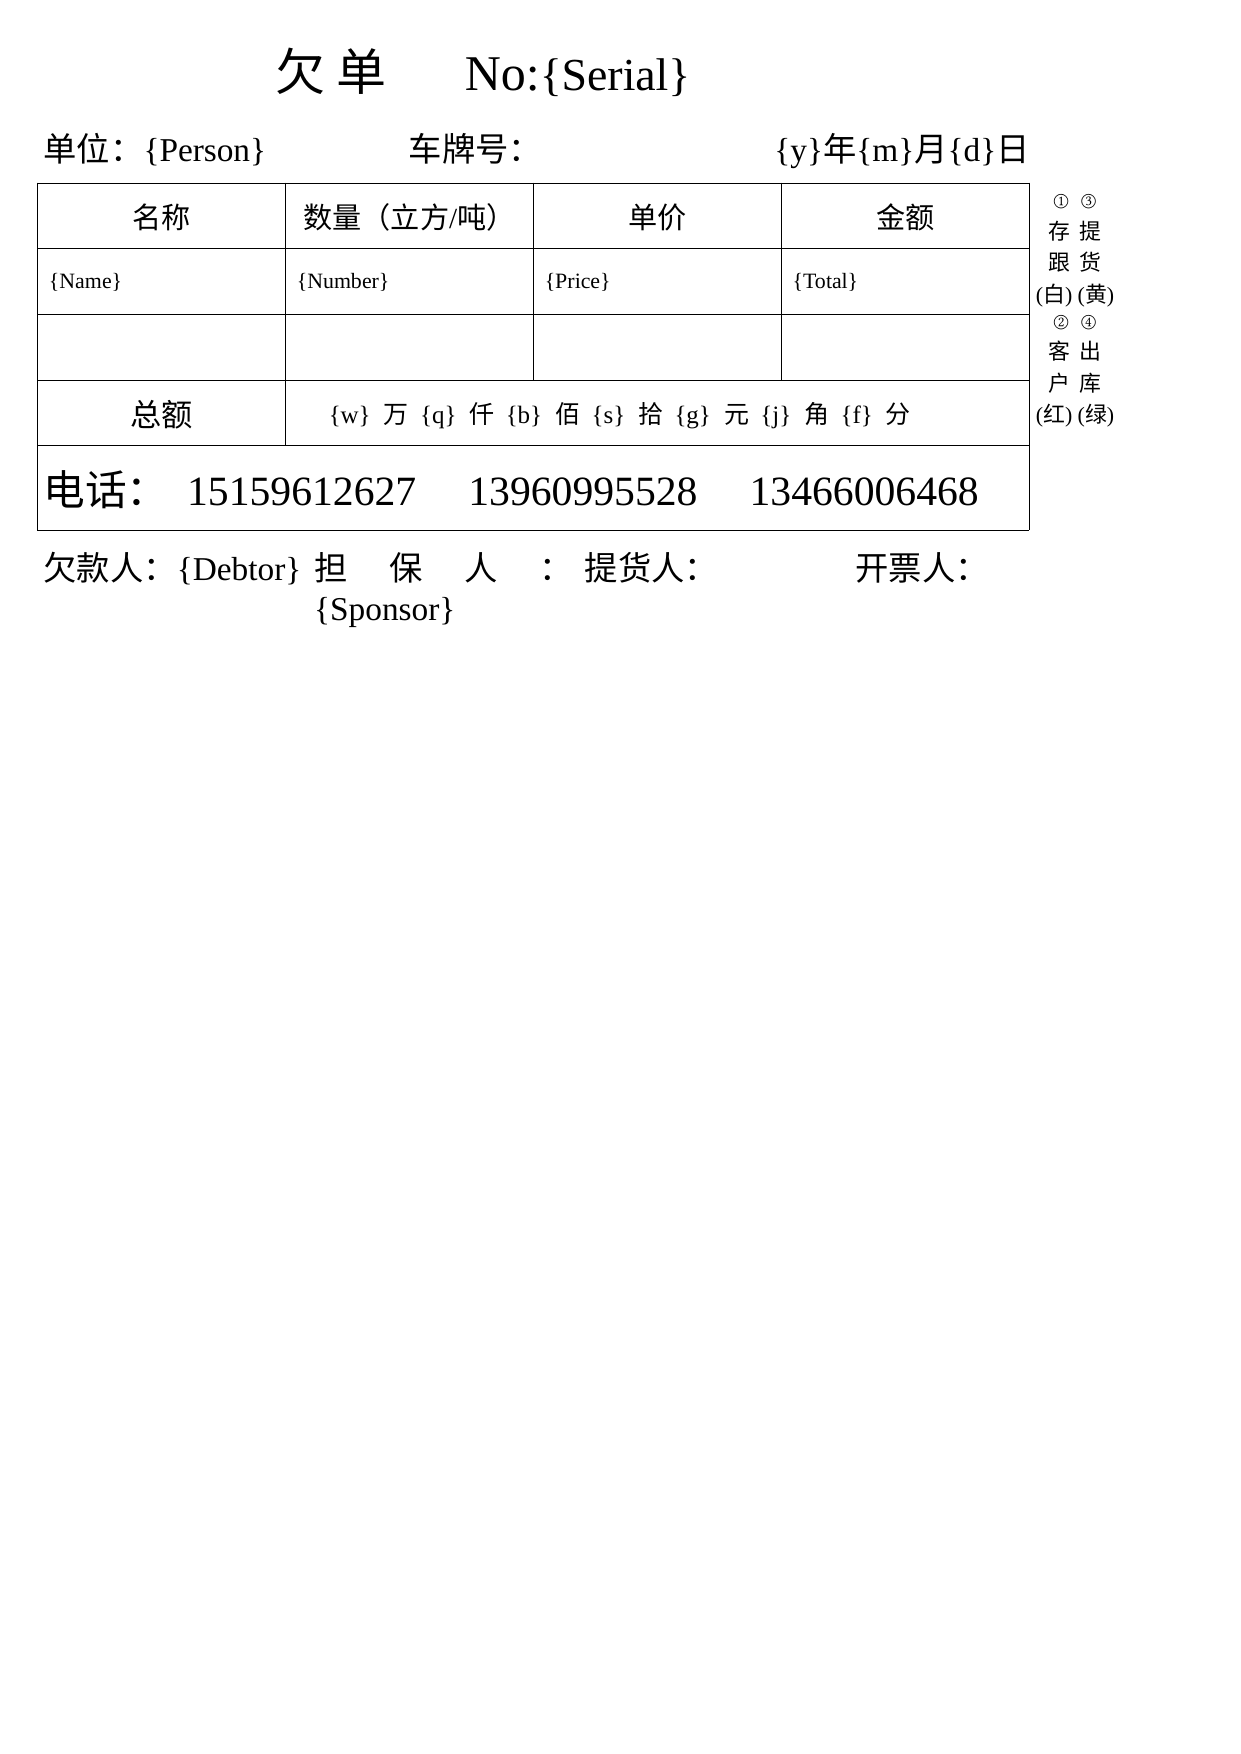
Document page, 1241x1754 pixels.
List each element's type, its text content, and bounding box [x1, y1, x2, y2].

table_cell {Total} [782, 249, 1029, 314]
table_header 金额 [782, 184, 1029, 248]
table_header {y}年{m}月{d}日 [769, 117, 1120, 183]
table_cell [38, 315, 285, 379]
table_header 提货人： [579, 531, 849, 633]
table_cell {Price} [534, 249, 781, 314]
table_header 单价 [534, 184, 781, 248]
table_cell 电话： 15159612627 13960995528 13466006468 [38, 446, 1029, 529]
table_header 担保人：{Sponsor} [308, 531, 579, 633]
table_header 名称 [38, 184, 285, 248]
table_cell {w} 万 {q} 仟 {b} 佰 {s} 拾 {g} 元 {j} 角 {f} 分 [286, 381, 1029, 445]
table_header 开票人： [850, 530, 1120, 633]
table_header 单位：{Person} [38, 117, 403, 183]
table_cell [782, 315, 1029, 379]
table_cell 总额 [38, 381, 285, 445]
table_header 欠款人：{Debtor} [38, 531, 308, 633]
table_header 车牌号： [403, 117, 768, 183]
table_header ① ③ 存 提 跟 货 (白) (黄) ② ④ 客 出 户 库 (红) (绿) [1030, 183, 1120, 529]
table_header 数量（立方/吨） [286, 184, 533, 248]
table_cell {Name} [38, 249, 285, 314]
table_cell [534, 315, 781, 379]
text 欠 单 No:{Serial} [37, 33, 1120, 105]
table_cell {Number} [286, 249, 533, 314]
table_cell [286, 315, 533, 379]
